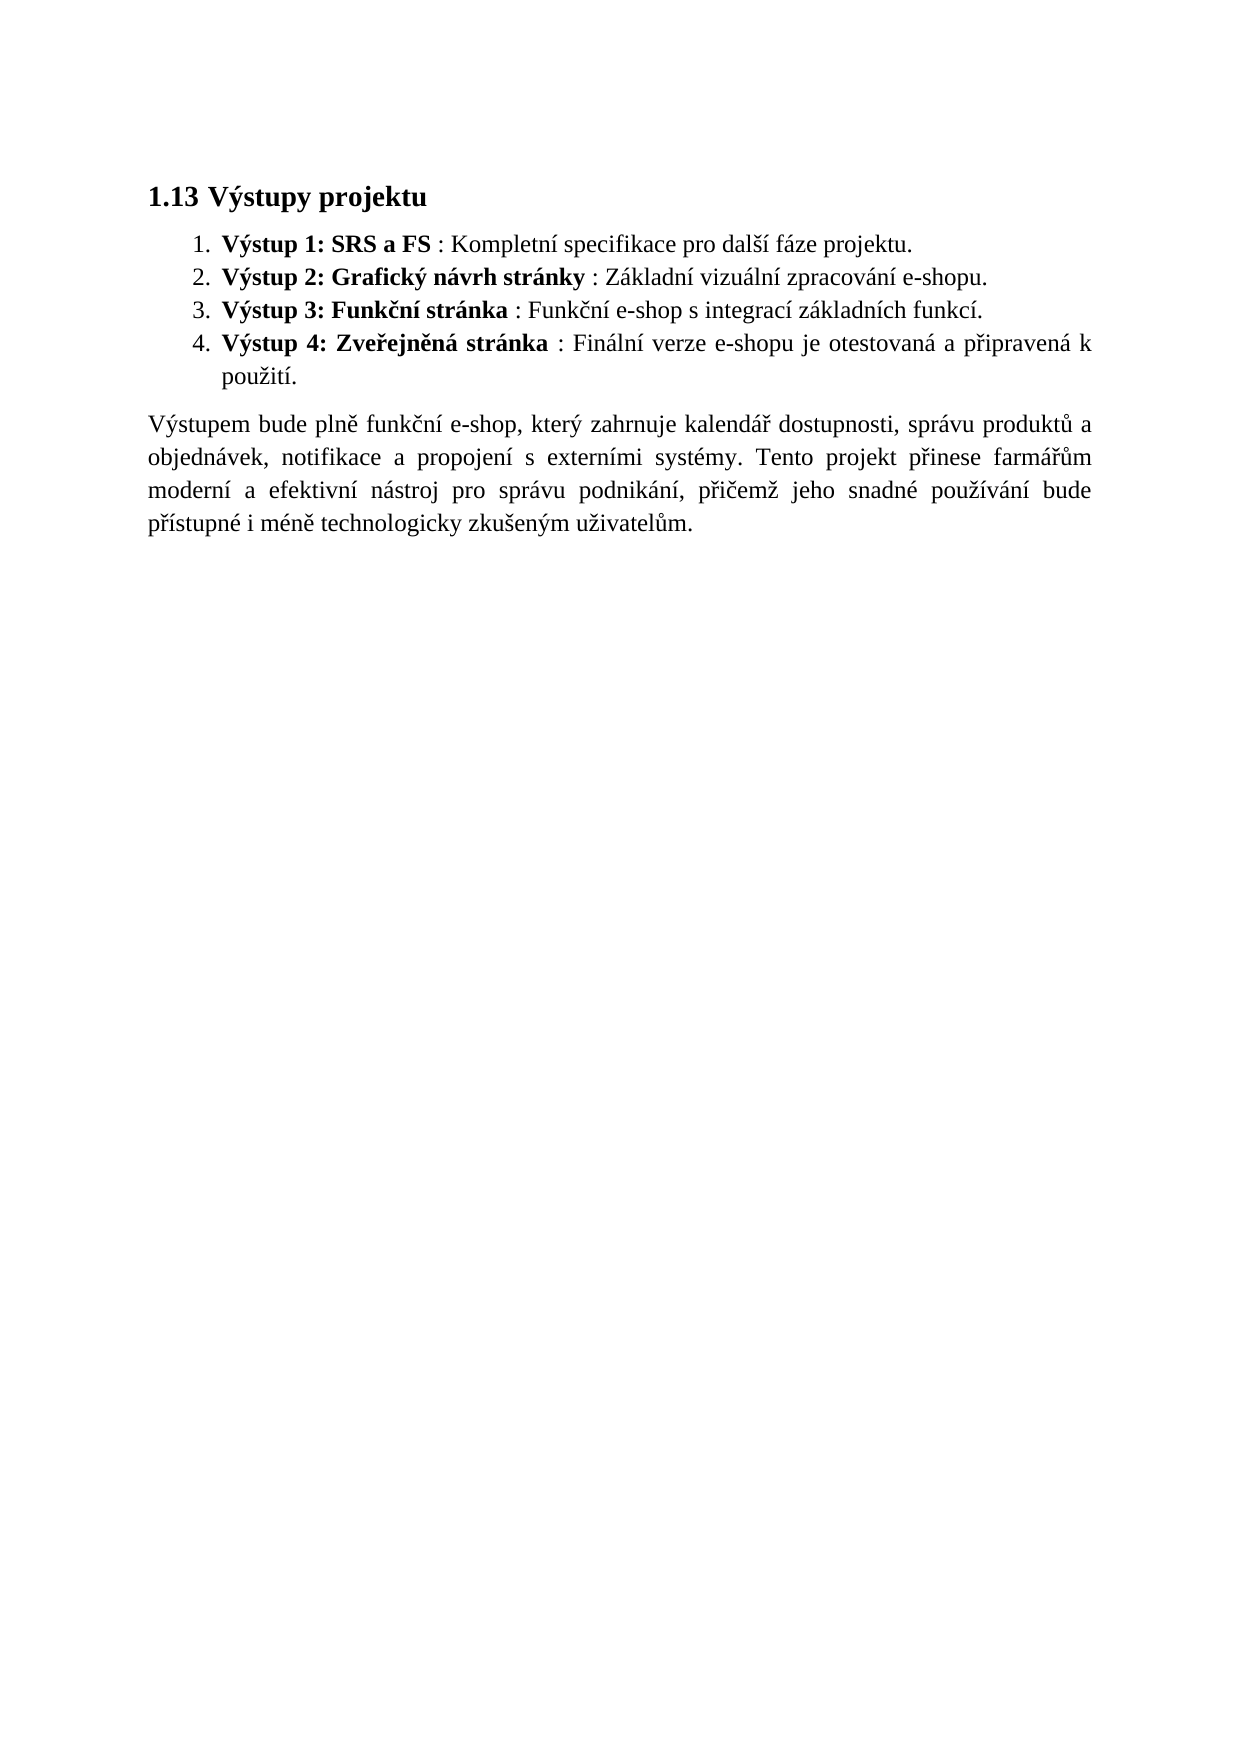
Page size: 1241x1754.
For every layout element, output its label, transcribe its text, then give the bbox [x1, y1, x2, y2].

list Výstup 2: Grafický návrh stránky : Základní vizuální zpracování e-shopu. [192, 262, 1093, 291]
list Výstup 1: SRS a FS : Kompletní specifikace pro další fáze projektu. [192, 229, 1093, 258]
text Výstupem bude plně funkční e-shop, který zahrnuje kalendář dostupnosti, správu produktů a objednávek, notifikace a propojení s externími systémy. Tento projekt přinese farmářům moderní a efektivní nástroj pro správu podnikání, přičemž jeho snadné používání bude přístupné i méně technologicky zkušeným uživatelům. [148, 409, 1093, 537]
list Výstup 4: Zveřejněná stránka : Finální verze e-shopu je otestovaná a připravená k použití. [192, 328, 1093, 390]
list Výstup 3: Funkční stránka : Funkční e-shop s integrací základních funkcí. [192, 295, 1093, 324]
subtitle Výstupy projektu [148, 179, 1093, 212]
